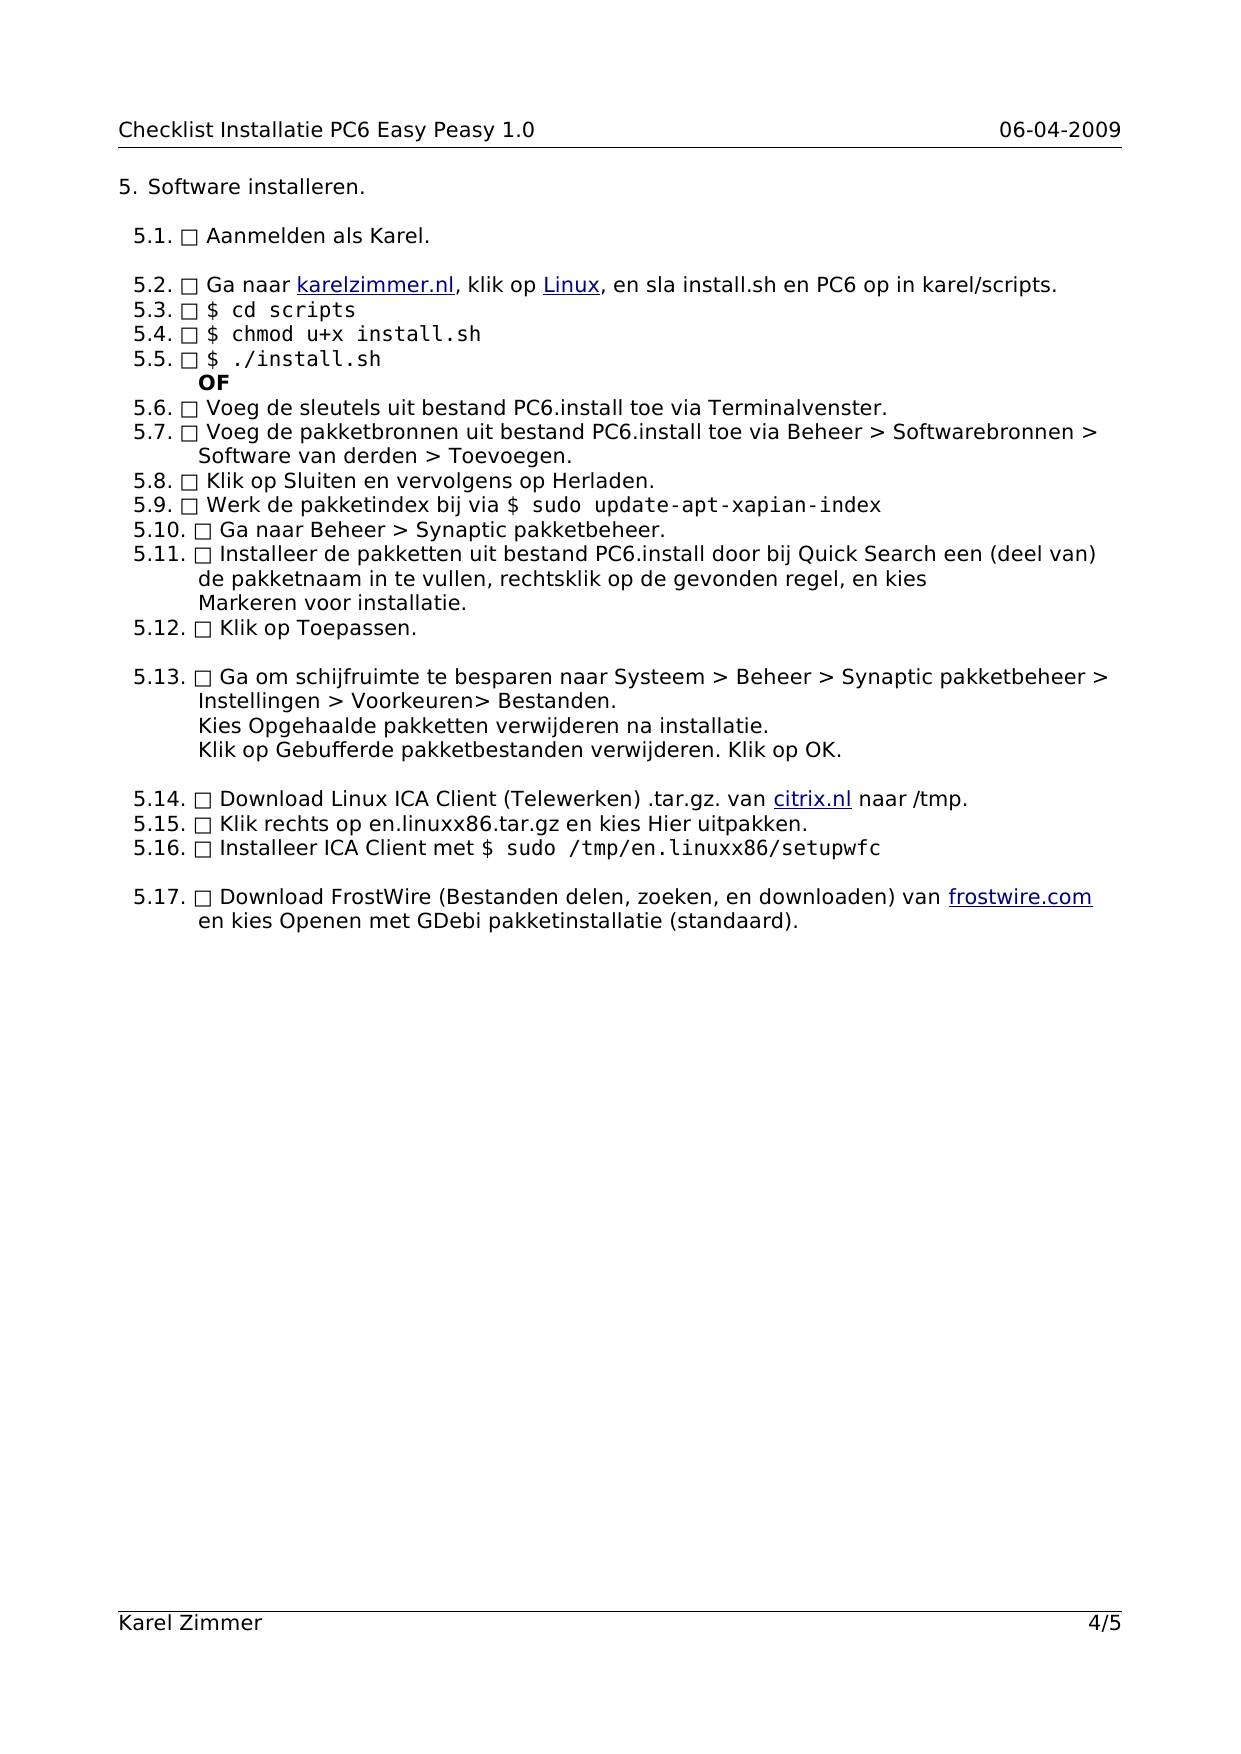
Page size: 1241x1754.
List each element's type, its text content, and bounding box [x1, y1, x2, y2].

list Klik op Toepassen. [133, 616, 1122, 640]
list Download Linux ICA Client (Telewerken) .tar.gz. van citrix.nl naar /tmp. [133, 787, 1122, 812]
list Voeg de sleutels uit bestand PC6.install toe via Terminalvenster. [133, 395, 1122, 420]
list $ cd scripts [133, 297, 1122, 322]
list Ga om schijfruimte te besparen naar Systeem > Beheer > Synaptic pakketbeheer > Instellingen > Voorkeuren> Bestanden. Kies Opgehaalde pakketten verwijderen na installatie. Klik op Gebufferde pakketbestanden verwijderen. Klik op OK. [133, 665, 1122, 763]
list Klik rechts op en.linuxx86.tar.gz en kies Hier uitpakken. [133, 812, 1122, 836]
list $ ./install.sh OF [133, 346, 1122, 395]
list Software installeren. [118, 175, 1122, 199]
list Installeer ICA Client met $ sudo /tmp/en.linuxx86/setupwfc [133, 836, 1122, 861]
list Ga naar karelzimmer.nl, klik op Linux, en sla install.sh en PC6 op in karel/scripts. [133, 273, 1122, 297]
list Werk de pakketindex bij via $ sudo update-apt-xapian-index [133, 493, 1122, 518]
list $ chmod u+x install.sh [133, 322, 1122, 346]
list Installeer de pakketten uit bestand PC6.install door bij Quick Search een (deel van) de pakketnaam in te vullen, rechtsklik op de gevonden regel, en kies Markeren voor installatie. [133, 542, 1122, 616]
list Voeg de pakketbronnen uit bestand PC6.install toe via Beheer > Softwarebronnen > Software van derden > Toevoegen. [133, 420, 1122, 469]
list Ga naar Beheer > Synaptic pakketbeheer. [133, 518, 1122, 542]
list Aanmelden als Karel. [133, 224, 1122, 248]
list Klik op Sluiten en vervolgens op Herladen. [133, 469, 1122, 493]
list Download FrostWire (Bestanden delen, zoeken, en downloaden) van frostwire.com en kies Openen met GDebi pakketinstallatie (standaard). [133, 885, 1122, 934]
